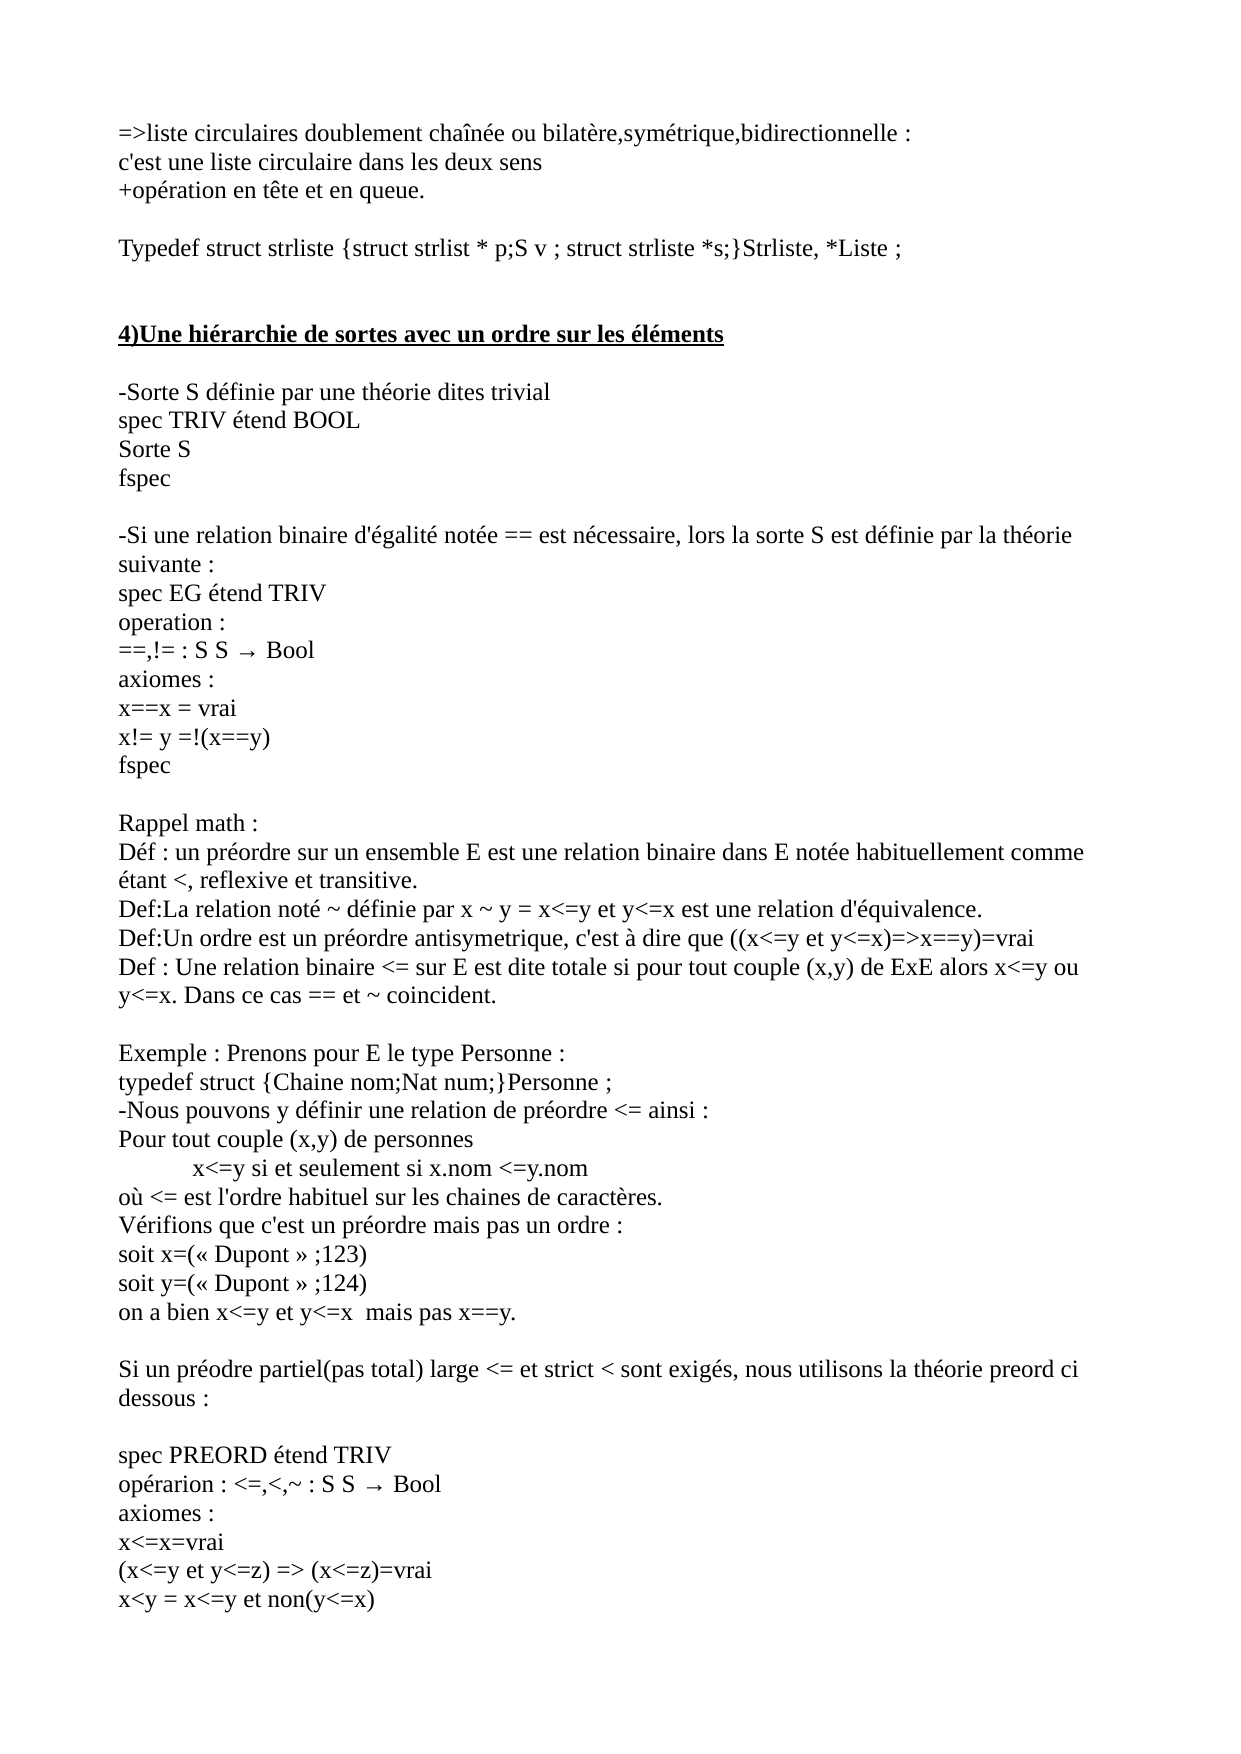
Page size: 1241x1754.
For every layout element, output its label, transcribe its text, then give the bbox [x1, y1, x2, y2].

text spec PREORD étend TRIV [118, 1441, 1122, 1469]
text Vérifions que c'est un préordre mais pas un ordre : [118, 1211, 1122, 1239]
text x==x = vrai [118, 693, 1122, 722]
text Def:Un ordre est un préordre antisymetrique, c'est à dire que ((x<=y et y<=x)=>x==y)=vrai [118, 923, 1122, 952]
text Def : Une relation binaire <= sur E est dite totale si pour tout couple (x,y) de ExE alors x<=y ou y<=x. Dans ce cas == et ~ coincident. [118, 952, 1122, 1009]
text (x<=y et y<=z) => (x<=z)=vrai [118, 1556, 1122, 1584]
text -Nous pouvons y définir une relation de préordre <= ainsi : [118, 1096, 1122, 1124]
text Déf : un préordre sur un ensemble E est une relation binaire dans E notée habituellement comme étant <, reflexive et transitive. [118, 837, 1122, 894]
text Typedef struct strliste {struct strlist * p;S v ; struct strliste *s;}Strliste, *Liste ; [118, 233, 1122, 262]
text Exemple : Prenons pour E le type Personne : [118, 1038, 1122, 1067]
text Def:La relation noté ~ définie par x ~ y = x<=y et y<=x est une relation d'équivalence. [118, 894, 1122, 923]
text x<y = x<=y et non(y<=x) [118, 1584, 1122, 1613]
text axiomes : [118, 664, 1122, 693]
text ==,!= : S S → Bool [118, 636, 1122, 664]
text -Sorte S définie par une théorie dites trivial [118, 377, 1122, 406]
text fspec [118, 751, 1122, 779]
text opérarion : <=,<,~ : S S → Bool [118, 1469, 1122, 1498]
text on a bien x<=y et y<=x mais pas x==y. [118, 1297, 1122, 1326]
text x!= y =!(x==y) [118, 722, 1122, 751]
text axiomes : [118, 1498, 1122, 1527]
text Si un préodre partiel(pas total) large <= et strict < sont exigés, nous utilisons la théorie preord ci dessous : [118, 1354, 1122, 1412]
text typedef struct {Chaine nom;Nat num;}Personne ; [118, 1067, 1122, 1096]
text soit x=(« Dupont » ;123) [118, 1239, 1122, 1268]
text spec EG étend TRIV [118, 578, 1122, 607]
text fspec [118, 463, 1122, 492]
text spec TRIV étend BOOL [118, 406, 1122, 434]
text soit y=(« Dupont » ;124) [118, 1268, 1122, 1297]
text =>liste circulaires doublement chaînée ou bilatère,symétrique,bidirectionnelle : [118, 118, 1122, 147]
text Sorte S [118, 434, 1122, 463]
text Rappel math : [118, 808, 1122, 837]
text operation : [118, 607, 1122, 636]
text x<=y si et seulement si x.nom <=y.nom [118, 1153, 1122, 1182]
text -Si une relation binaire d'égalité notée == est nécessaire, lors la sorte S est définie par la théorie suivante : [118, 521, 1122, 578]
text +opération en tête et en queue. [118, 176, 1122, 204]
text Pour tout couple (x,y) de personnes [118, 1124, 1122, 1153]
text 4)Une hiérarchie de sortes avec un ordre sur les éléments [118, 319, 1122, 348]
text x<=x=vrai [118, 1527, 1122, 1556]
text où <= est l'ordre habituel sur les chaines de caractères. [118, 1182, 1122, 1211]
text c'est une liste circulaire dans les deux sens [118, 147, 1122, 176]
